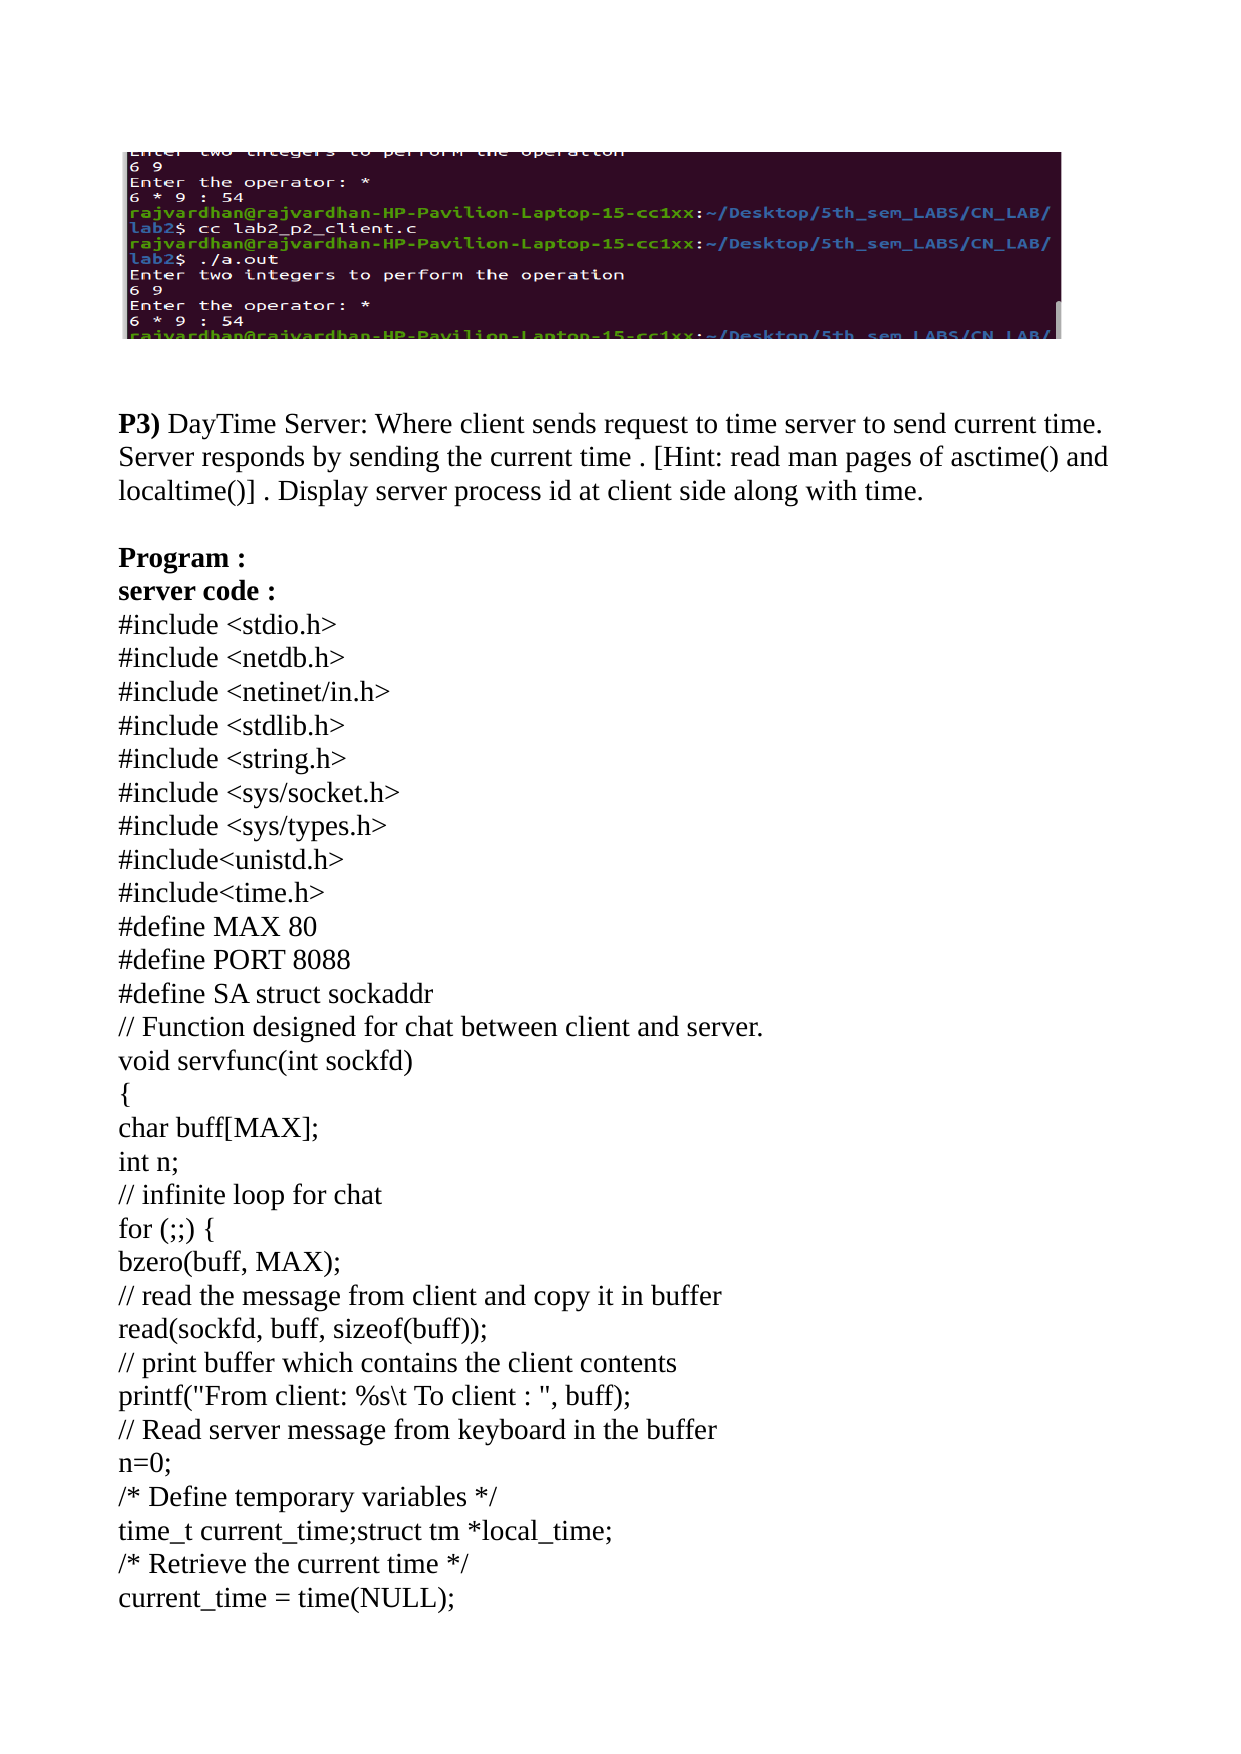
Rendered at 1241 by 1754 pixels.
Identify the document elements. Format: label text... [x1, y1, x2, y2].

text #include<unistd.h> [118, 842, 1122, 875]
text #include <netdb.h> [118, 641, 1122, 674]
text // Function designed for chat between client and server. [118, 1009, 1122, 1043]
text #include <stdio.h> [118, 607, 1122, 641]
text P3) DayTime Server: Where client sends request to time server to send current time. Server responds by sending the current time . [Hint: read man pages of asctime() and localtime()] . Display server process id at client side along with time. [118, 406, 1122, 506]
text // read the message from client and copy it in buffer [118, 1278, 1122, 1311]
text n=0; [118, 1446, 1122, 1479]
text { [118, 1077, 1122, 1110]
text read(sockfd, buff, sizeof(buff)); [118, 1311, 1122, 1345]
text #include <sys/types.h> [118, 808, 1122, 842]
text // Read server message from keyboard in the buffer [118, 1412, 1122, 1446]
text void servfunc(int sockfd) [118, 1043, 1122, 1077]
text for (;;) { [118, 1211, 1122, 1244]
text time_t current_time;struct tm *local_time; [118, 1513, 1122, 1546]
text server code : [118, 573, 1122, 607]
text bzero(buff, MAX); [118, 1244, 1122, 1278]
text #include<time.h> [118, 875, 1122, 909]
text printf("From client: %s\t To client : ", buff); [118, 1378, 1122, 1412]
text /* Define temporary variables */ [118, 1479, 1122, 1513]
text // infinite loop for chat [118, 1177, 1122, 1211]
text #include <string.h> [118, 741, 1122, 775]
text #include <netinet/in.h> [118, 674, 1122, 708]
text #define PORT 8088 [118, 942, 1122, 976]
text Program : [118, 540, 1122, 573]
text int n; [118, 1144, 1122, 1177]
text char buff[MAX]; [118, 1110, 1122, 1144]
text // print buffer which contains the client contents [118, 1345, 1122, 1378]
text current_time = time(NULL); [118, 1580, 1122, 1613]
text #include <sys/socket.h> [118, 775, 1122, 808]
text #define MAX 80 [118, 909, 1122, 942]
picture [122, 152, 1062, 339]
text #define SA struct sockaddr [118, 976, 1122, 1009]
text #include <stdlib.h> [118, 708, 1122, 741]
text /* Retrieve the current time */ [118, 1546, 1122, 1580]
